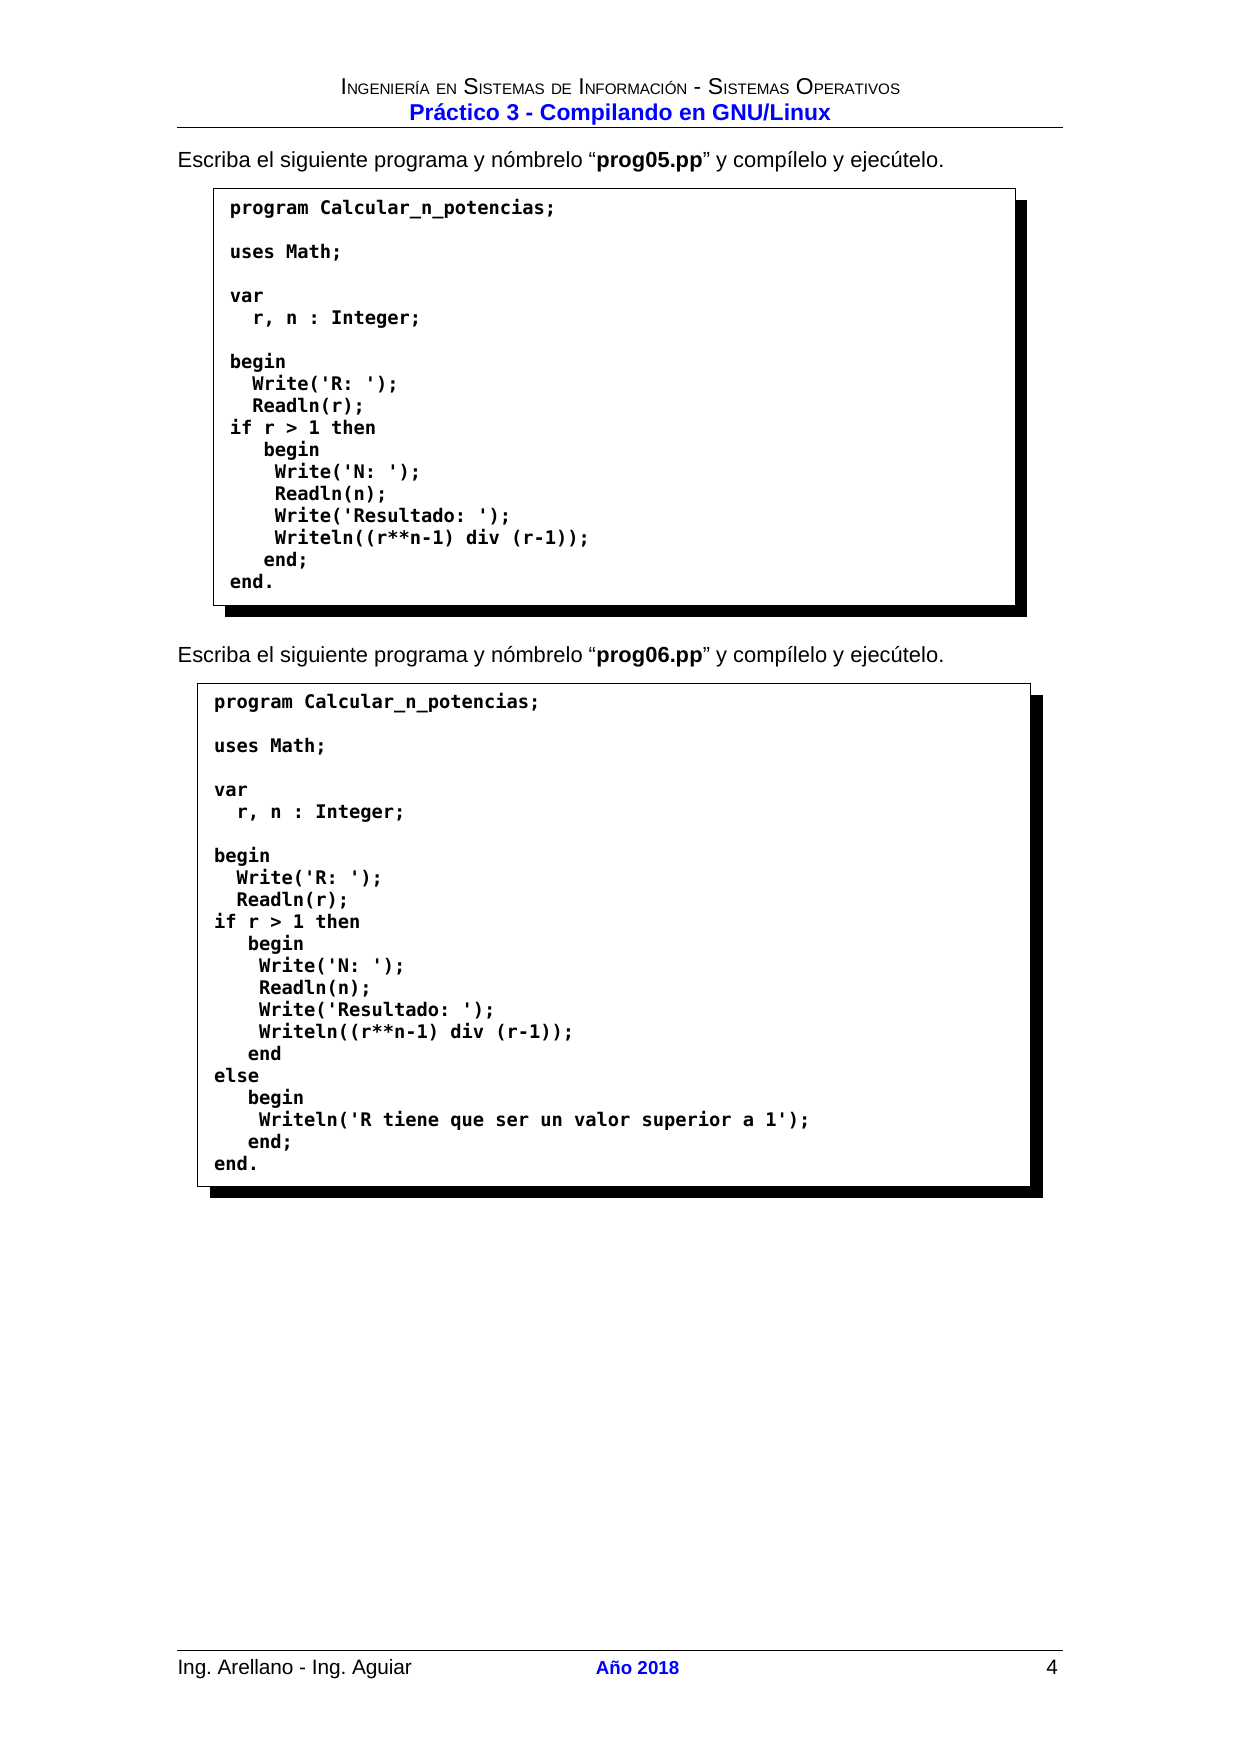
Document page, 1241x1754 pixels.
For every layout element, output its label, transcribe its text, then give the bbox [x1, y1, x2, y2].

text Write('N: '); [214, 955, 1014, 977]
text end [214, 1043, 1014, 1065]
text var [214, 779, 1014, 801]
text end; [229, 549, 998, 571]
text begin [214, 845, 1014, 867]
text Write('R: '); [214, 867, 1014, 889]
text Readln(r); [229, 395, 998, 417]
text r, n : Integer; [229, 307, 998, 329]
text Writeln((r**n-1) div (r-1)); [229, 527, 998, 549]
text program Calcular_n_potencias; [214, 691, 1014, 713]
text Readln(n); [229, 483, 998, 505]
text begin [214, 1087, 1014, 1109]
text uses Math; [214, 735, 1014, 757]
text Write('R: '); [229, 373, 998, 395]
text begin [229, 439, 998, 461]
text var [229, 285, 998, 307]
text if r > 1 then [229, 417, 998, 439]
text Writeln('R tiene que ser un valor superior a 1'); [214, 1109, 1014, 1131]
text Writeln((r**n-1) div (r-1)); [214, 1021, 1014, 1043]
text Write('N: '); [229, 461, 998, 483]
text Readln(r); [214, 889, 1014, 911]
text end. [229, 571, 998, 593]
text Write('Resultado: '); [214, 999, 1014, 1021]
text end; [214, 1131, 1014, 1153]
text uses Math; [229, 241, 998, 263]
text else [214, 1065, 1014, 1087]
text begin [229, 351, 998, 373]
text program Calcular_n_potencias; [229, 197, 998, 219]
text Escriba el siguiente programa y nómbrelo “prog06.pp” y compílelo y ejecútelo. [177, 642, 1063, 667]
text Readln(n); [214, 977, 1014, 999]
text begin [214, 933, 1014, 955]
text Escriba el siguiente programa y nómbrelo “prog05.pp” y compílelo y ejecútelo. [177, 148, 1063, 172]
text end. [214, 1153, 1014, 1175]
text r, n : Integer; [214, 801, 1014, 823]
text if r > 1 then [214, 911, 1014, 933]
text Write('Resultado: '); [229, 505, 998, 527]
